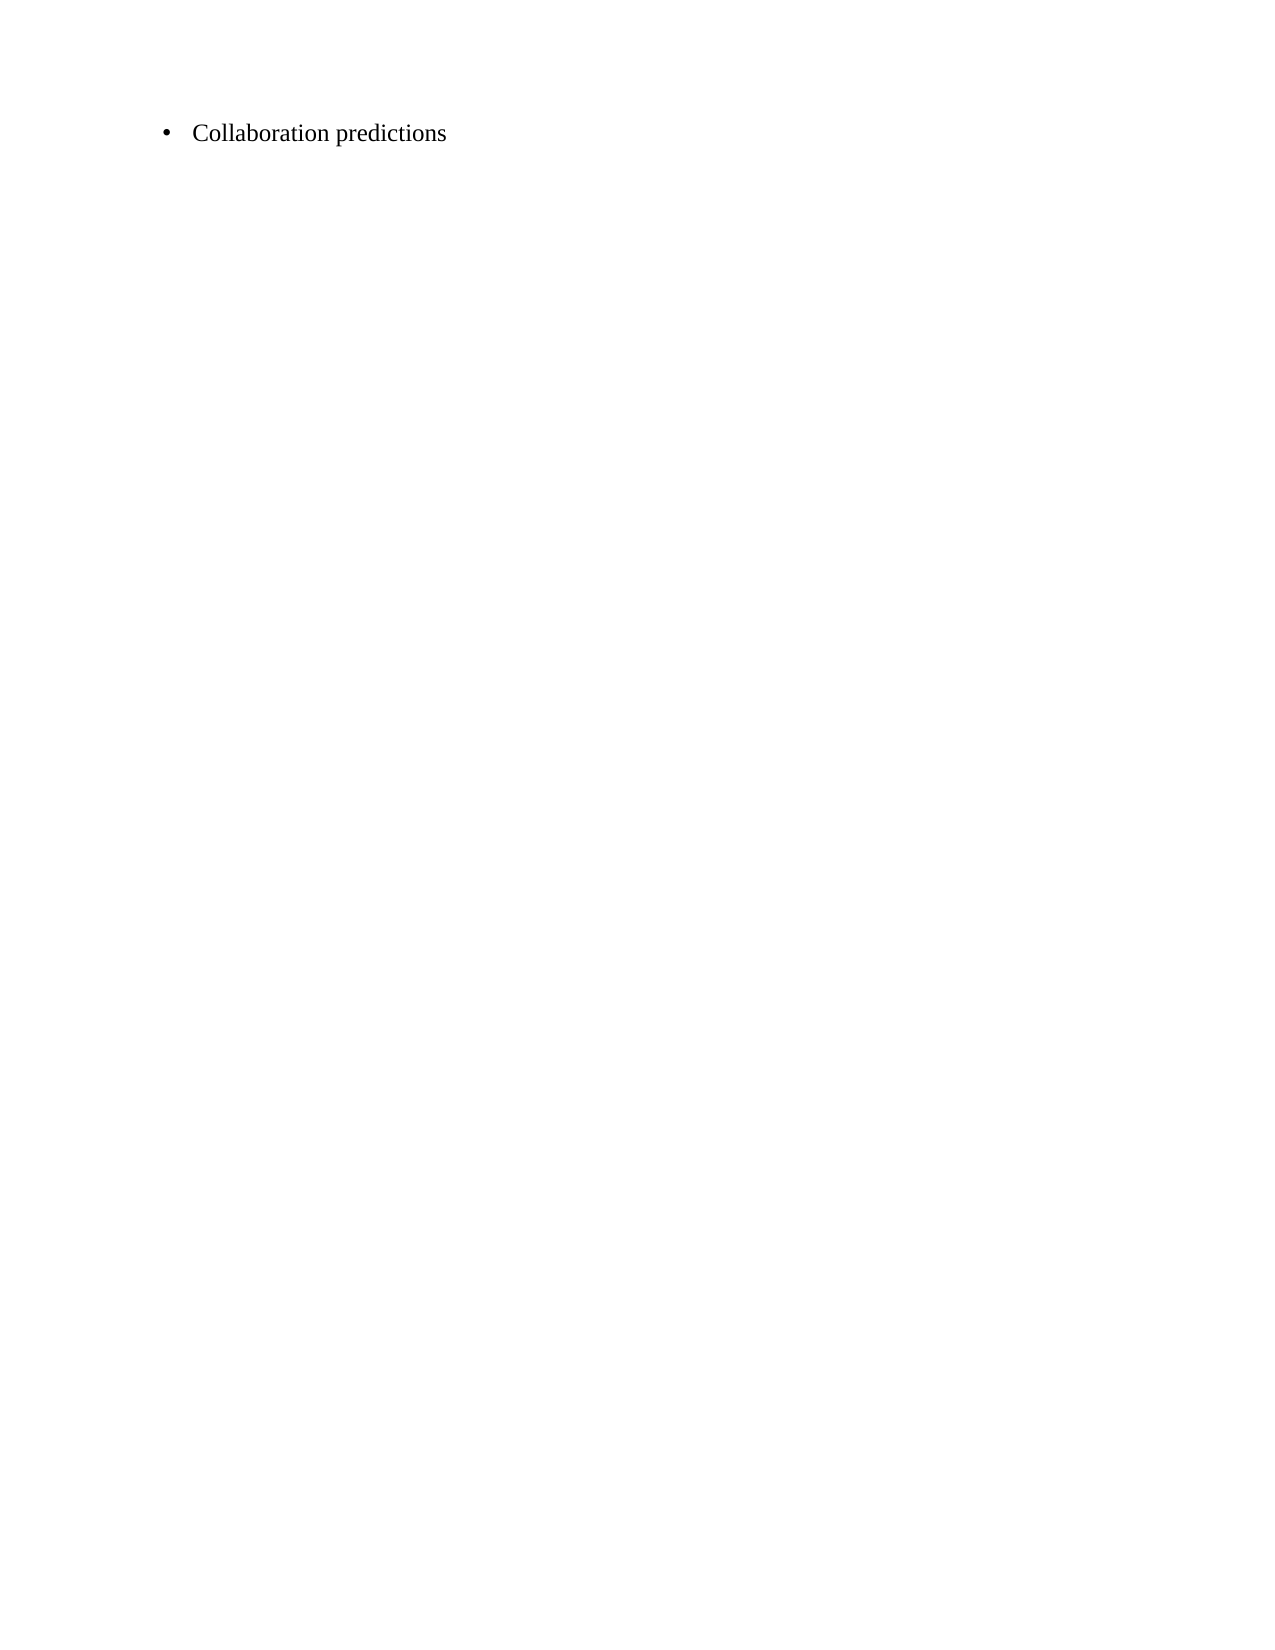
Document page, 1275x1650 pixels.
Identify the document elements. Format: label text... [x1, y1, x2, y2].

list Collaboration predictions [162, 118, 1157, 147]
